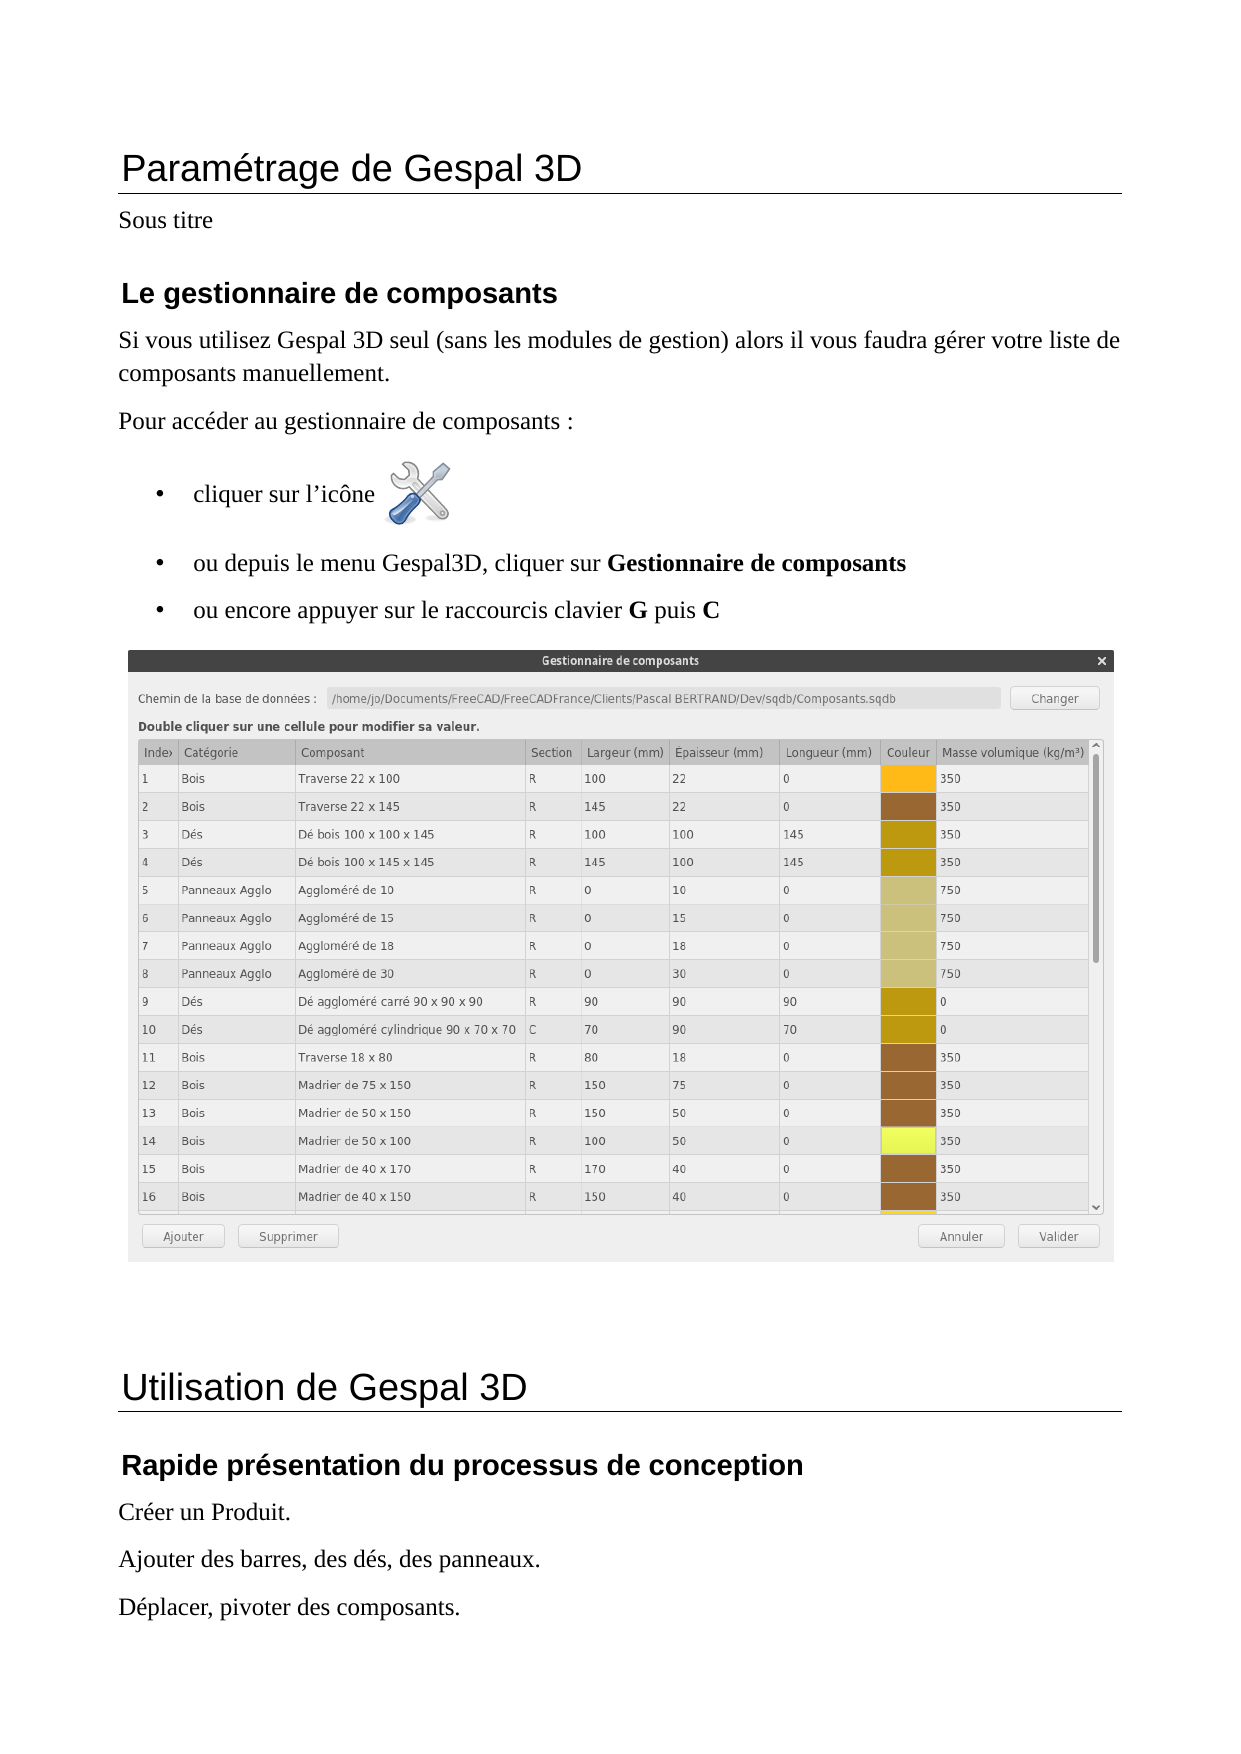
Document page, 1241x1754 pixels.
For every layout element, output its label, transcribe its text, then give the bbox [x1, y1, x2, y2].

picture [118, 642, 1123, 1271]
text Pour accéder au gestionnaire de composants : [118, 406, 1122, 435]
text Déplacer, pivoter des composants. [118, 1592, 1122, 1621]
subtitle Utilisation de Gespal 3D [118, 1362, 1122, 1411]
subtitle Paramétrage de Gespal 3D [118, 143, 1122, 193]
text Ajouter des barres, des dés, des panneaux. [118, 1544, 1122, 1573]
text Si vous utilisez Gespal 3D seul (sans les modules de gestion) alors il vous faudra gérer votre liste de composants manuellement. [118, 326, 1122, 387]
text Créer un Produit. [118, 1497, 1122, 1525]
list ou depuis le menu Gespal3D, cliquer sur Gestionnaire de composants [156, 548, 1122, 576]
text Sous titre [118, 205, 1122, 234]
list cliquer sur l’icône [156, 454, 1122, 529]
subtitle Rapide présentation du processus de conception [118, 1445, 1122, 1484]
subtitle Le gestionnaire de composants [118, 274, 1122, 313]
list ou encore appuyer sur le raccourcis clavier G puis C [156, 595, 1122, 624]
